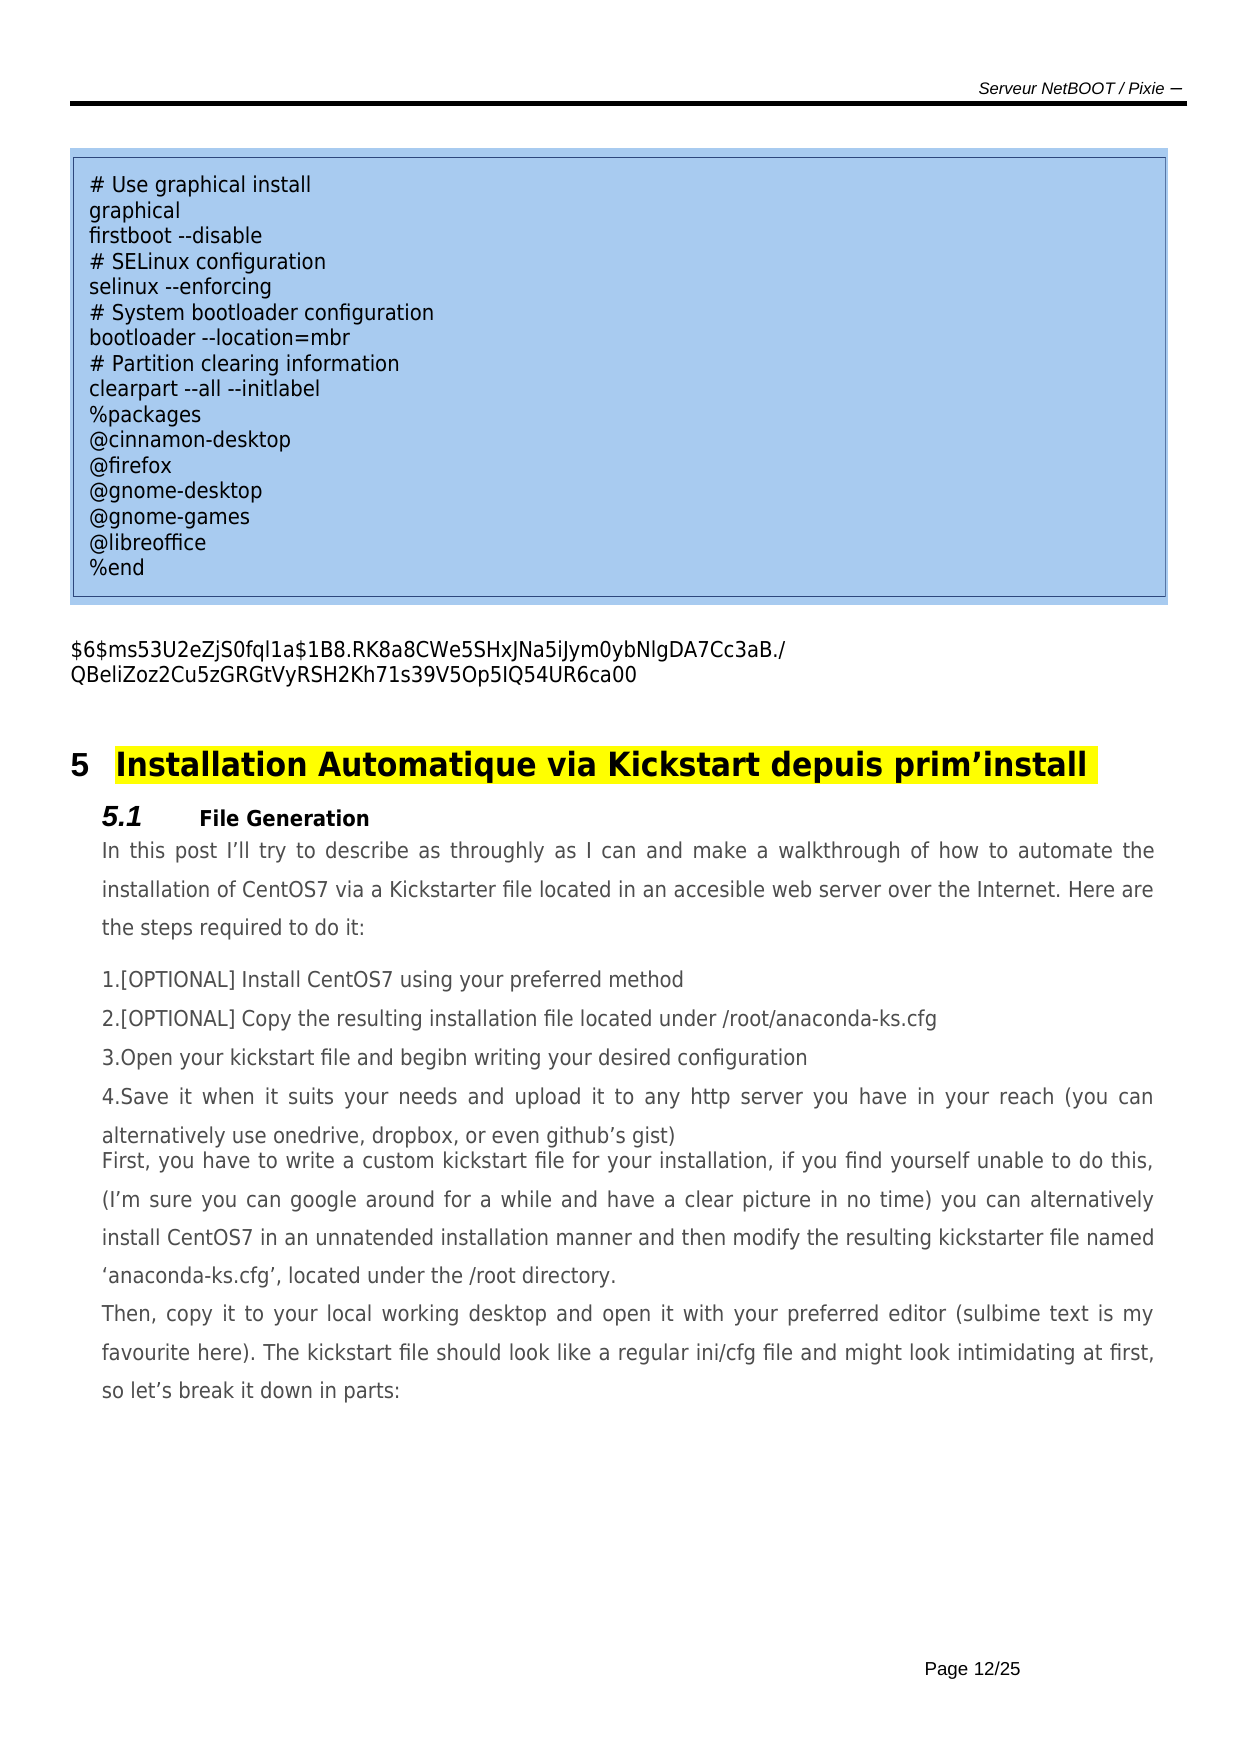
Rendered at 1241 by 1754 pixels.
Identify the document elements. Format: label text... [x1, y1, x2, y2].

text First, you have to write a custom kickstart file for your installation, if you find yourself unable to do this, (I’m sure you can google around for a while and have a clear picture in no time) you can alternatively install CentOS7 in an unnatended installation manner and then modify the resulting kickstarter file named ‘anaconda-ks.cfg’, located under the /root directory. [102, 1149, 1156, 1289]
table_header # Use graphical install graphical firstboot --disable # SELinux configuration selinux --enforcing # System bootloader configuration bootloader --location=mbr # Partition clearing information clearpart --all --initlabel %packages @cinnamon-desktop @firefox @gnome-desktop @gnome-games @libreoffice %end [70, 148, 1168, 605]
text $6$ms53U2eZjS0fql1a$1B8.RK8a8CWe5SHxJNa5iJym0ybNlgDA7Cc3aB./QBeliZoz2Cu5zGRGtVyRSH2Kh71s39V5Op5IQ54UR6ca00 [70, 637, 1187, 688]
list Open your kickstart file and begibn writing your desired configuration [70, 1031, 1156, 1071]
text In this post I’ll try to describe as throughly as I can and make a walkthrough of how to automate the installation of CentOS7 via a Kickstarter file located in an accesible web server over the Internet. Here are the steps required to do it: [102, 839, 1156, 941]
text Then, copy it to your local working desktop and open it with your preferred editor (sulbime text is my favourite here). The kickstart file should look like a regular ini/cfg file and might look intimidating at first, so let’s break it down in parts: [102, 1302, 1156, 1403]
subtitle Installation Automatique via Kickstart depuis prim’install [70, 745, 1187, 784]
list Save it when it suits your needs and upload it to any http server you have in your reach (you can alternatively use onedrive, dropbox, or even github’s gist) [70, 1071, 1156, 1149]
subtitle File Generation [102, 790, 1156, 833]
list [OPTIONAL] Copy the resulting installation file located under /root/anaconda-ks.cfg [70, 992, 1156, 1031]
list [OPTIONAL] Install CentOS7 using your preferred method [70, 953, 1156, 992]
